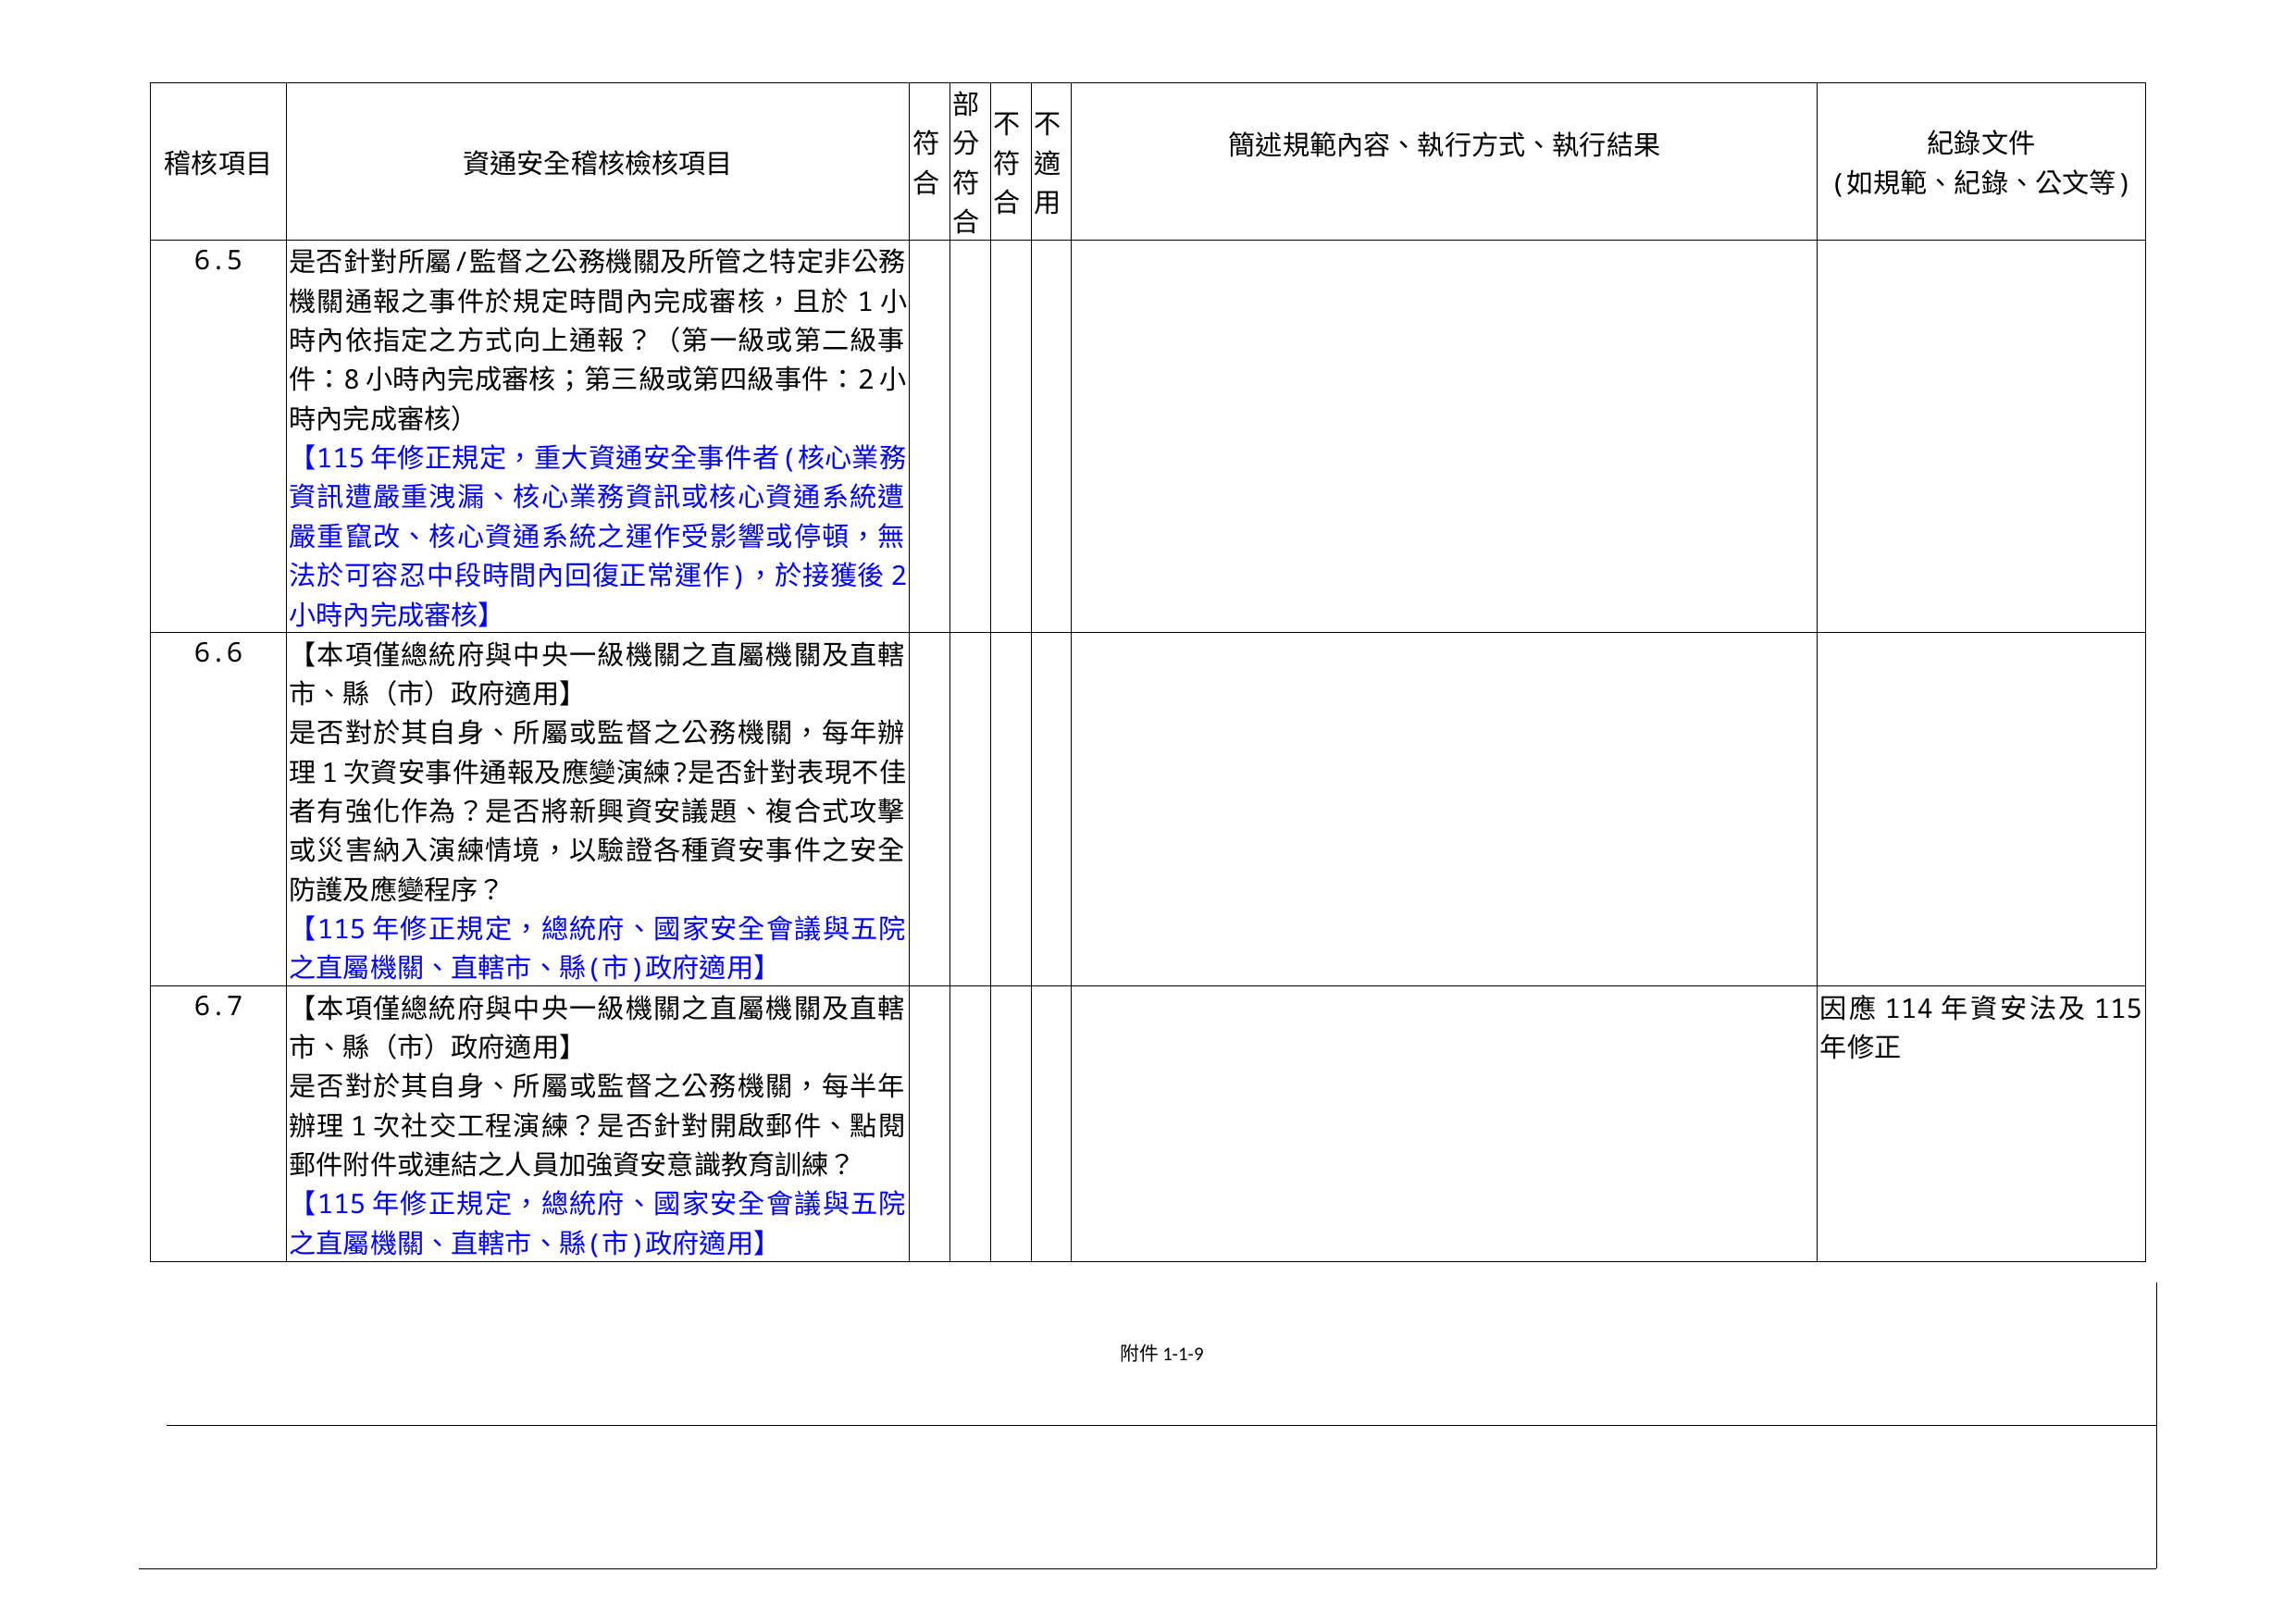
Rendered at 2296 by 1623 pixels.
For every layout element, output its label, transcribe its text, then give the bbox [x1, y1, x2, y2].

table_cell [1032, 986, 1071, 1261]
table_cell [1032, 633, 1071, 985]
table_cell 6.5 [151, 241, 286, 632]
table_cell 【本項僅總統府與中央一級機關之直屬機關及直轄市、縣（市）政府適用】 是否對於其自身、所屬或監督之公務機關，每年辦理1次資安事件通報及應變演練?是否針對表現不佳者有強化作為？是否將新興資安議題、複合式攻擊或災害納入演練情境，以驗證各種資安事件之安全防護及應變程序？ 【115年修正規定，總統府、國家安全會議與五院之直屬機關、直轄市、縣(市)政府適用】 [287, 633, 909, 985]
table_header 簡述規範內容、執行方式、執行結果 [1072, 83, 1817, 240]
table_cell [1818, 633, 2145, 985]
table_cell [1032, 241, 1071, 632]
table_cell [950, 633, 990, 985]
table_cell [910, 241, 949, 632]
table_cell [950, 241, 990, 632]
table_header 不適用 [1032, 83, 1071, 240]
table_cell [950, 986, 990, 1261]
table_header 資通安全稽核檢核項目 [287, 83, 909, 240]
table_cell 6.6 [151, 633, 286, 985]
table_header 符合 [910, 83, 949, 240]
table_header 紀錄文件 (如規範、紀錄、公文等) [1818, 83, 2145, 240]
table_cell [991, 241, 1031, 632]
table_header 部分符合 [950, 83, 990, 240]
table_cell [1818, 241, 2145, 632]
table_cell 【本項僅總統府與中央一級機關之直屬機關及直轄市、縣（市）政府適用】 是否對於其自身、所屬或監督之公務機關，每半年辦理1次社交工程演練？是否針對開啟郵件、點閱郵件附件或連結之人員加強資安意識教育訓練？ 【115年修正規定，總統府、國家安全會議與五院之直屬機關、直轄市、縣(市)政府適用】 [287, 986, 909, 1261]
table_header 不符合 [991, 83, 1031, 240]
table_cell [1072, 241, 1817, 632]
table_cell 因應114年資安法及115年修正 [1818, 986, 2145, 1261]
table_cell 6.7 [151, 986, 286, 1261]
table_cell [1072, 633, 1817, 985]
table_cell [1072, 986, 1817, 1261]
table_cell [991, 986, 1031, 1261]
table_cell 是否針對所屬/監督之公務機關及所管之特定非公務機關通報之事件於規定時間內完成審核，且於1小時內依指定之方式向上通報？（第一級或第二級事件：8小時內完成審核；第三級或第四級事件：2小時內完成審核） 【115年修正規定，重大資通安全事件者(核心業務資訊遭嚴重洩漏、核心業務資訊或核心資通系統遭嚴重竄改、核心資通系統之運作受影響或停頓，無法於可容忍中段時間內回復正常運作)，於接獲後2小時內完成審核】 [287, 241, 909, 632]
table_cell [991, 633, 1031, 985]
table_cell [910, 633, 949, 985]
table_header 稽核項目 [151, 83, 286, 240]
table_cell [910, 986, 949, 1261]
